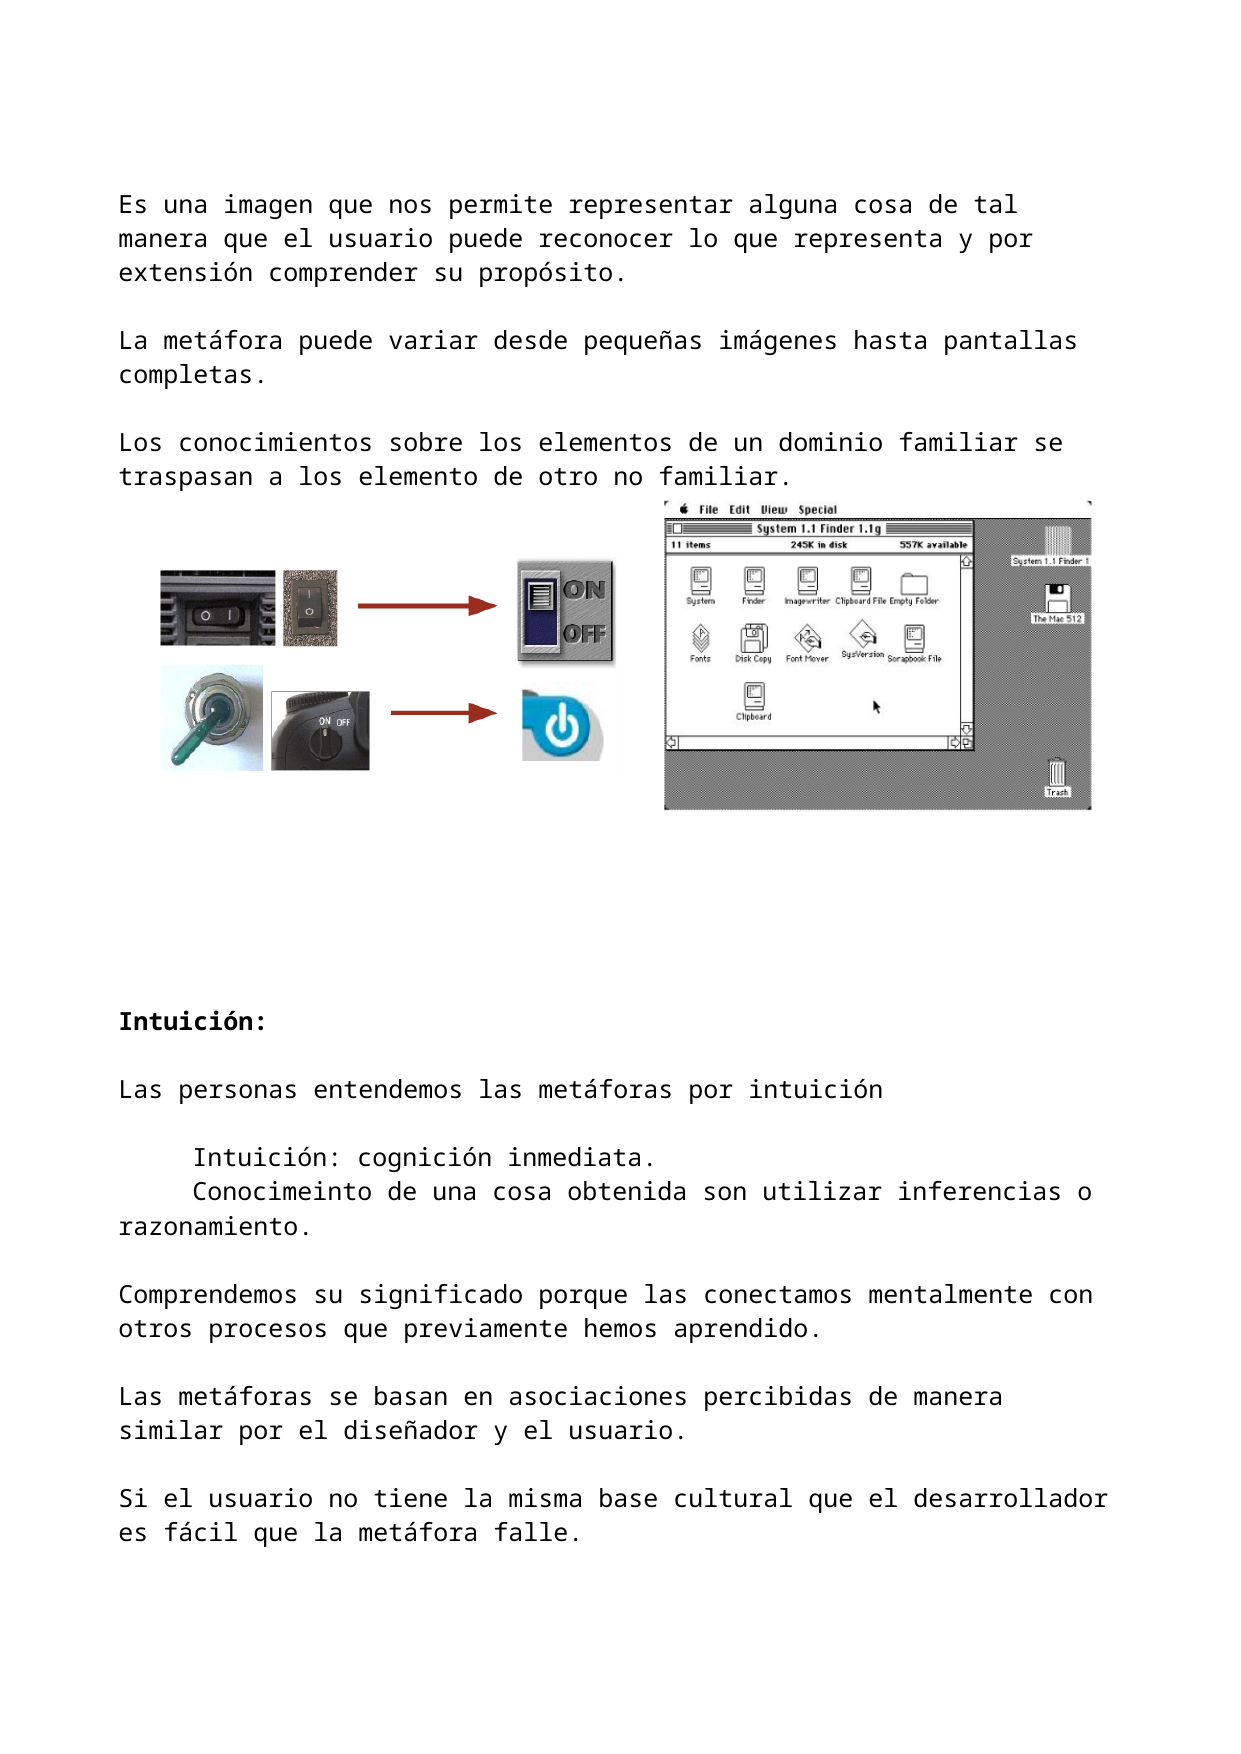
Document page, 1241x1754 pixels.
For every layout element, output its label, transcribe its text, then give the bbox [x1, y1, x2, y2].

text Las metáforas se basan en asociaciones percibidas de manera similar por el diseñador y el usuario. [118, 1378, 1122, 1447]
text Intuición: [118, 1004, 1122, 1038]
text Comprendemos su significado porque las conectamos mentalmente con otros procesos que previamente hemos aprendido. [118, 1276, 1122, 1344]
picture [654, 494, 1099, 816]
text Intuición: cognición inmediata. [118, 1140, 1122, 1174]
text Las personas entendemos las metáforas por intuición [118, 1072, 1122, 1106]
picture [146, 555, 621, 775]
text Si el usuario no tiene la misma base cultural que el desarrollador es fácil que la metáfora falle. [118, 1481, 1122, 1549]
text Conocimeinto de una cosa obtenida son utilizar inferencias o razonamiento. [118, 1174, 1122, 1242]
text Los conocimientos sobre los elementos de un dominio familiar se traspasan a los elemento de otro no familiar. [118, 425, 1122, 493]
text Es una imagen que nos permite representar alguna cosa de tal manera que el usuario puede reconocer lo que representa y por extensión comprender su propósito. [118, 186, 1122, 288]
text La metáfora puede variar desde pequeñas imágenes hasta pantallas completas. [118, 322, 1122, 391]
